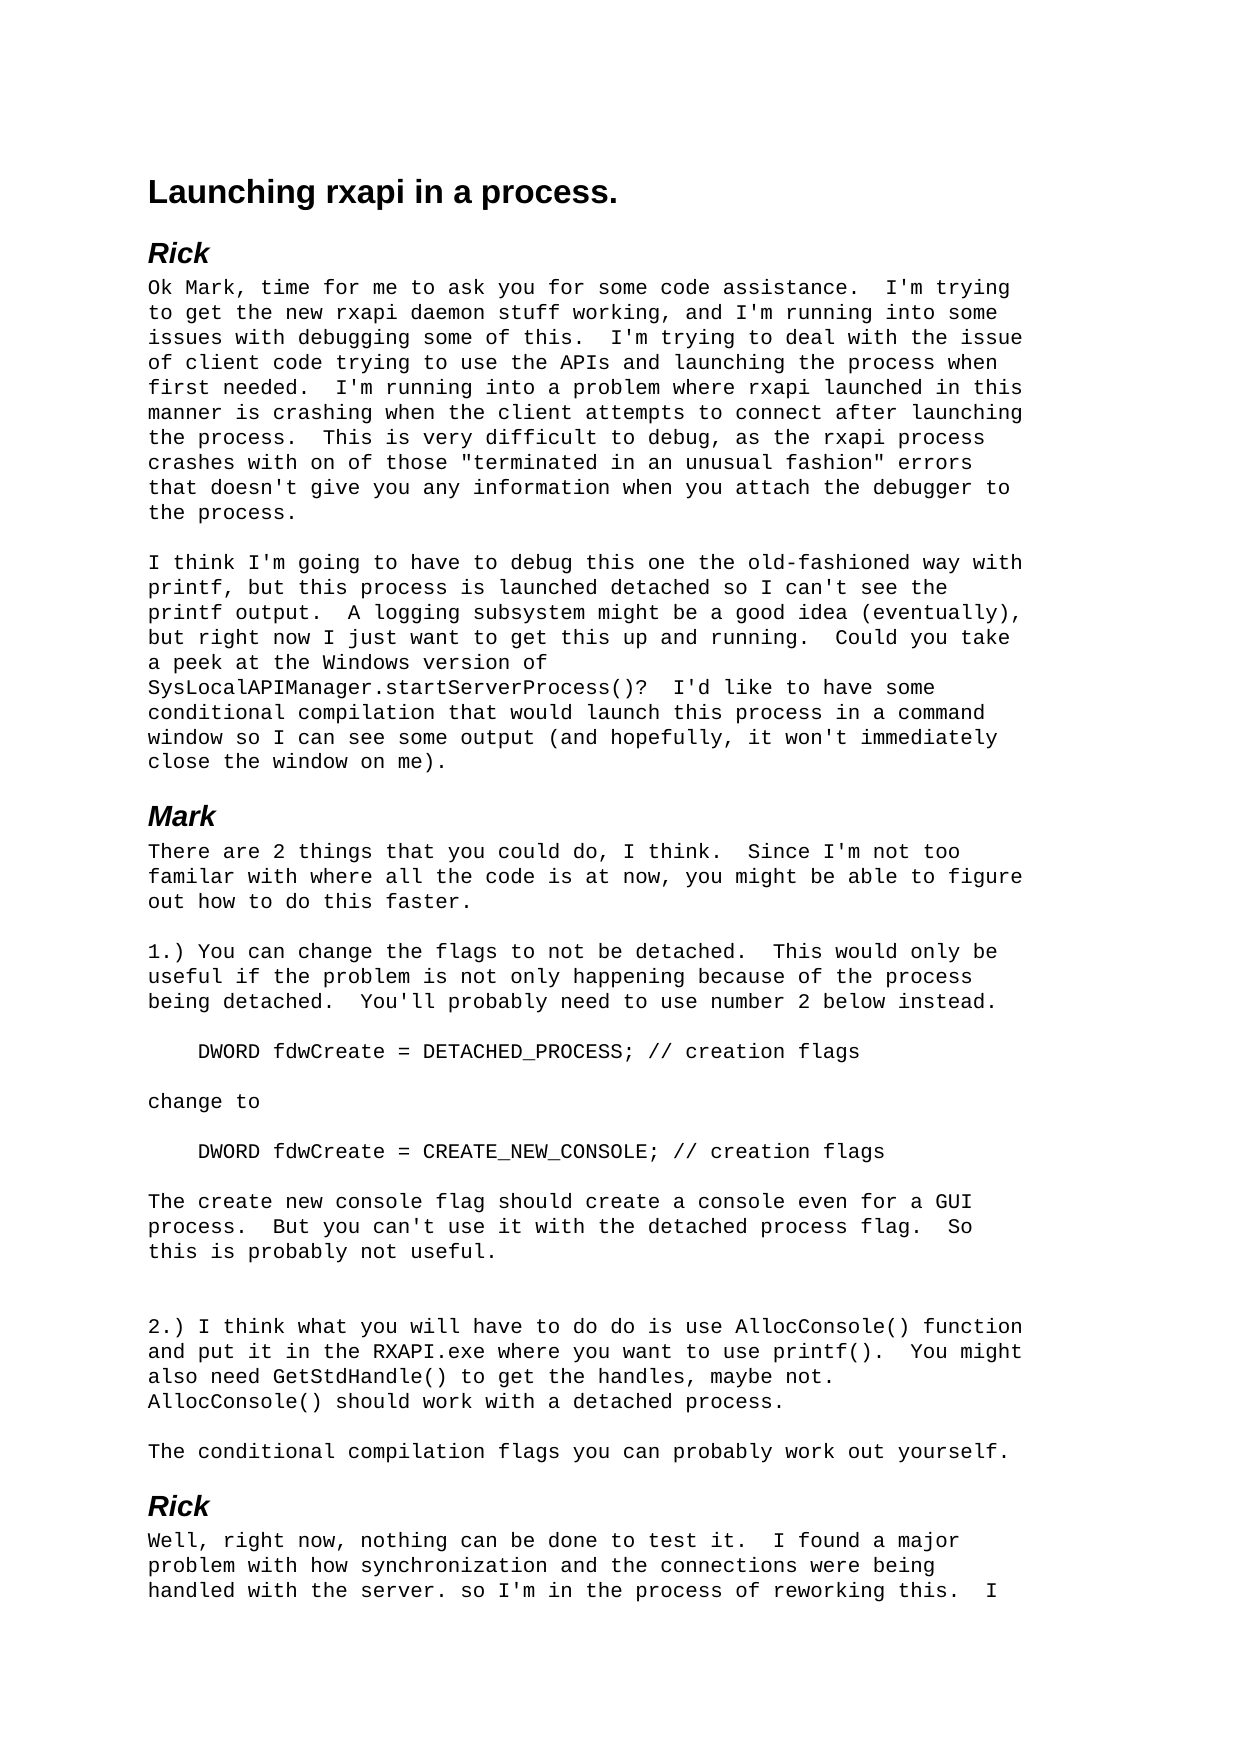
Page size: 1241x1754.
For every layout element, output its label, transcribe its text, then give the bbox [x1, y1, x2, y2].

text first needed. I'm running into a problem where rxapi launched in this [148, 376, 1093, 401]
subtitle Rick [148, 236, 1093, 269]
text and put it in the RXAPI.exe where you want to use printf(). You might [148, 1339, 1093, 1364]
text also need GetStdHandle() to get the handles, maybe not. [148, 1364, 1093, 1389]
subtitle Launching rxapi in a process. [148, 173, 1093, 211]
text window so I can see some output (and hopefully, it won't immediately [148, 726, 1093, 751]
text There are 2 things that you could do, I think. Since I'm not too [148, 839, 1093, 864]
text 1.) You can change the flags to not be detached. This would only be [148, 939, 1093, 964]
text crashes with on of those "terminated in an unusual fashion" errors [148, 451, 1093, 476]
text a peek at the Windows version of [148, 651, 1093, 676]
text printf output. A logging subsystem might be a good idea (eventually), [148, 601, 1093, 626]
text 2.) I think what you will have to do do is use AllocConsole() function [148, 1314, 1093, 1339]
text the process. This is very difficult to debug, as the rxapi process [148, 426, 1093, 451]
text problem with how synchronization and the connections were being [148, 1554, 1093, 1579]
text manner is crashing when the client attempts to connect after launching [148, 401, 1093, 426]
text handled with the server. so I'm in the process of reworking this. I [148, 1579, 1093, 1604]
text useful if the problem is not only happening because of the process [148, 964, 1093, 989]
text DWORD fdwCreate = CREATE_NEW_CONSOLE; // creation flags [148, 1139, 1093, 1164]
text the process. [148, 501, 1093, 526]
text of client code trying to use the APIs and launching the process when [148, 351, 1093, 376]
text SysLocalAPIManager.startServerProcess()? I'd like to have some [148, 676, 1093, 701]
subtitle Rick [148, 1489, 1093, 1523]
text but right now I just want to get this up and running. Could you take [148, 626, 1093, 651]
text out how to do this faster. [148, 889, 1093, 914]
text being detached. You'll probably need to use number 2 below instead. [148, 989, 1093, 1014]
text issues with debugging some of this. I'm trying to deal with the issue [148, 326, 1093, 351]
text DWORD fdwCreate = DETACHED_PROCESS; // creation flags [148, 1039, 1093, 1064]
text The conditional compilation flags you can probably work out yourself. [148, 1439, 1093, 1464]
text Ok Mark, time for me to ask you for some code assistance. I'm trying [148, 276, 1093, 301]
text familar with where all the code is at now, you might be able to figure [148, 864, 1093, 889]
text process. But you can't use it with the detached process flag. So [148, 1214, 1093, 1239]
text conditional compilation that would launch this process in a command [148, 701, 1093, 726]
text that doesn't give you any information when you attach the debugger to [148, 476, 1093, 501]
text The create new console flag should create a console even for a GUI [148, 1189, 1093, 1214]
text to get the new rxapi daemon stuff working, and I'm running into some [148, 301, 1093, 326]
text Well, right now, nothing can be done to test it. I found a major [148, 1529, 1093, 1554]
subtitle Mark [148, 799, 1093, 833]
text close the window on me). [148, 751, 1093, 774]
text AllocConsole() should work with a detached process. [148, 1389, 1093, 1414]
text change to [148, 1089, 1093, 1114]
text printf, but this process is launched detached so I can't see the [148, 576, 1093, 601]
text I think I'm going to have to debug this one the old-fashioned way with [148, 551, 1093, 576]
text this is probably not useful. [148, 1239, 1093, 1264]
